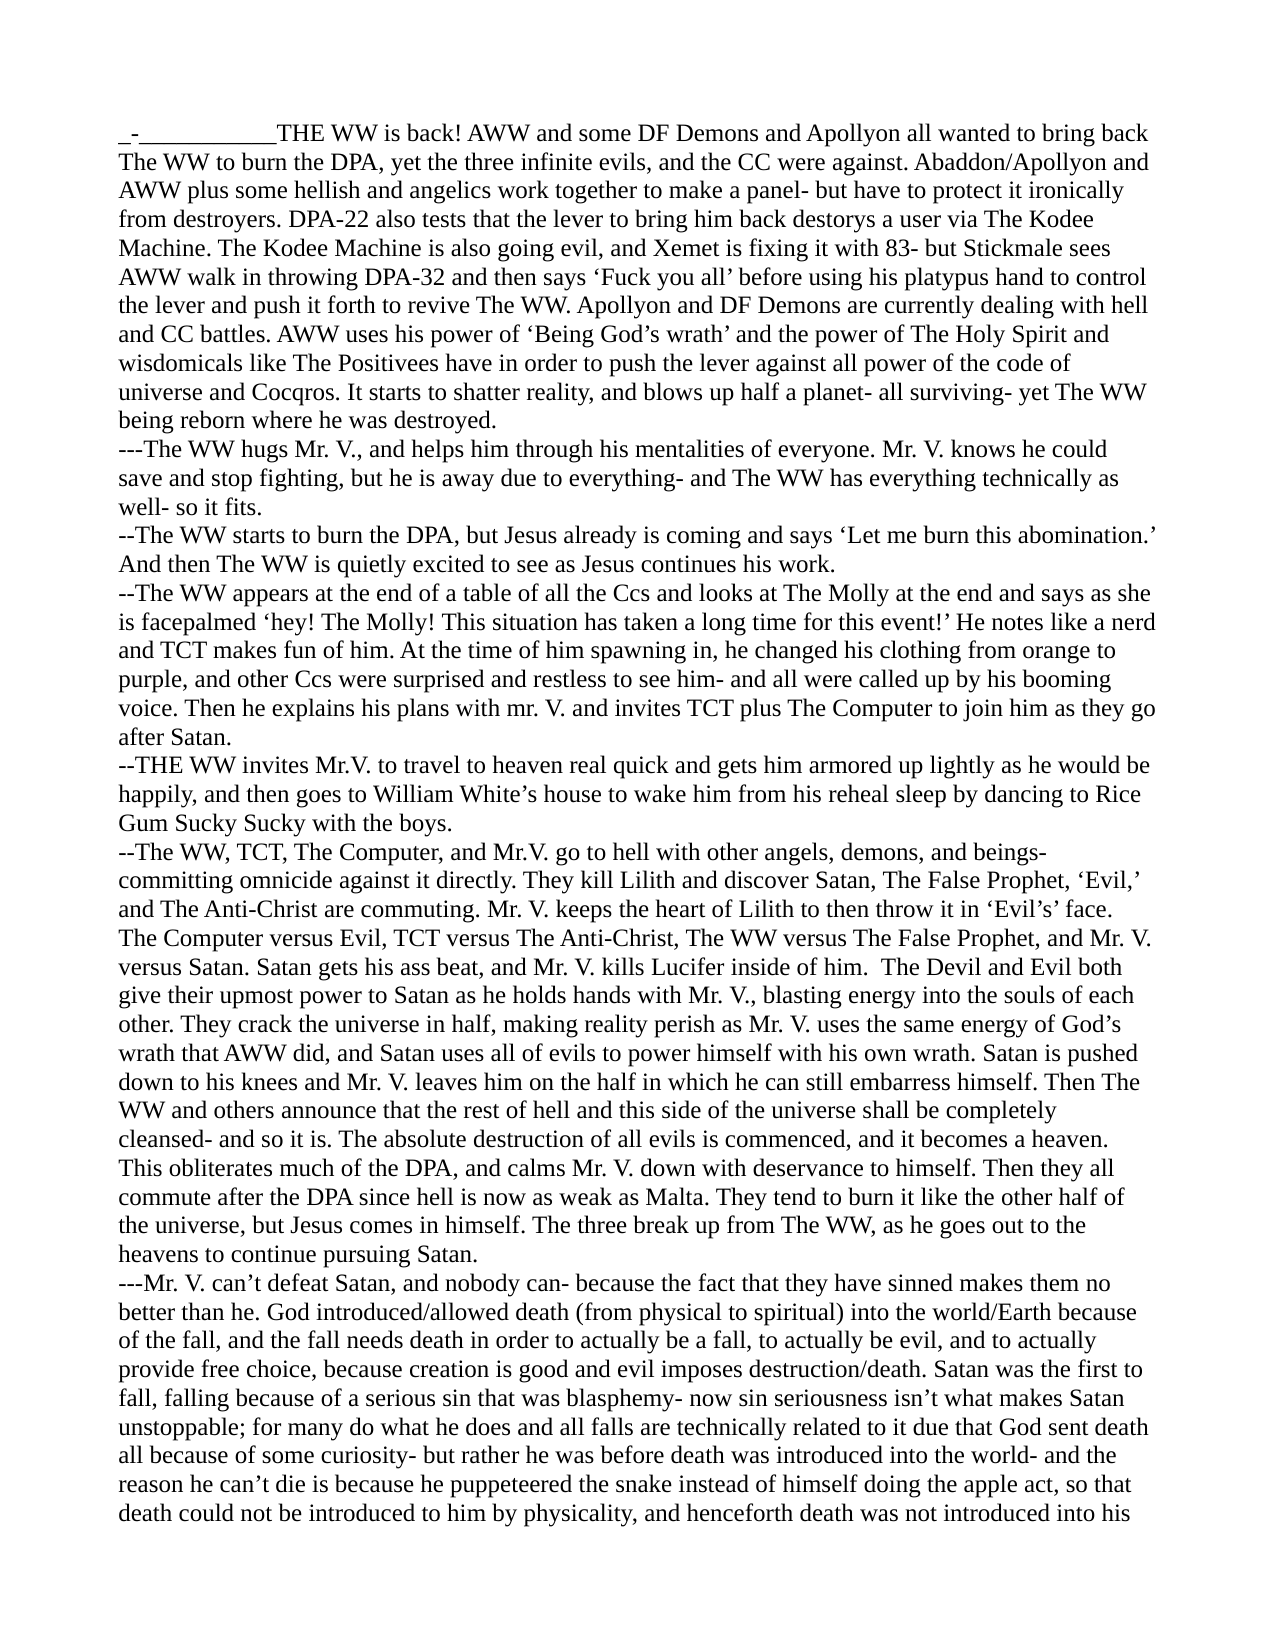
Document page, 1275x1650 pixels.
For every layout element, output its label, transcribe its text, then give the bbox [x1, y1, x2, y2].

text _-___________THE WW is back! AWW and some DF Demons and Apollyon all wanted to bring back The WW to burn the DPA, yet the three infinite evils, and the CC were against. Abaddon/Apollyon and AWW plus some hellish and angelics work together to make a panel- but have to protect it ironically from destroyers. DPA-22 also tests that the lever to bring him back destorys a user via The Kodee Machine. The Kodee Machine is also going evil, and Xemet is fixing it with 83- but Stickmale sees AWW walk in throwing DPA-32 and then says ‘Fuck you all’ before using his platypus hand to control the lever and push it forth to revive The WW. Apollyon and DF Demons are currently dealing with hell and CC battles. AWW uses his power of ‘Being God’s wrath’ and the power of The Holy Spirit and wisdomicals like The Positivees have in order to push the lever against all power of the code of universe and Cocqros. It starts to shatter reality, and blows up half a planet- all surviving- yet The WW being reborn where he was destroyed. [118, 118, 1157, 434]
text --The WW appears at the end of a table of all the Ccs and looks at The Molly at the end and says as she is facepalmed ‘hey! The Molly! This situation has taken a long time for this event!’ He notes like a nerd and TCT makes fun of him. At the time of him spawning in, he changed his clothing from orange to purple, and other Ccs were surprised and restless to see him- and all were called up by his booming voice. Then he explains his plans with mr. V. and invites TCT plus The Computer to join him as they go after Satan. [118, 578, 1157, 751]
text --The WW, TCT, The Computer, and Mr.V. go to hell with other angels, demons, and beings- committing omnicide against it directly. They kill Lilith and discover Satan, The False Prophet, ‘Evil,’ and The Anti-Christ are commuting. Mr. V. keeps the heart of Lilith to then throw it in ‘Evil’s’ face. The Computer versus Evil, TCT versus The Anti-Christ, The WW versus The False Prophet, and Mr. V. versus Satan. Satan gets his ass beat, and Mr. V. kills Lucifer inside of him. The Devil and Evil both give their upmost power to Satan as he holds hands with Mr. V., blasting energy into the souls of each other. They crack the universe in half, making reality perish as Mr. V. uses the same energy of God’s wrath that AWW did, and Satan uses all of evils to power himself with his own wrath. Satan is pushed down to his knees and Mr. V. leaves him on the half in which he can still embarress himself. Then The WW and others announce that the rest of hell and this side of the universe shall be completely cleansed- and so it is. The absolute destruction of all evils is commenced, and it becomes a heaven. This obliterates much of the DPA, and calms Mr. V. down with deservance to himself. Then they all commute after the DPA since hell is now as weak as Malta. They tend to burn it like the other half of the universe, but Jesus comes in himself. The three break up from The WW, as he goes out to the heavens to continue pursuing Satan. [118, 837, 1157, 1268]
text ---Mr. V. can’t defeat Satan, and nobody can- because the fact that they have sinned makes them no better than he. God introduced/allowed death (from physical to spiritual) into the world/Earth because of the fall, and the fall needs death in order to actually be a fall, to actually be evil, and to actually provide free choice, because creation is good and evil imposes destruction/death. Satan was the first to fall, falling because of a serious sin that was blasphemy- now sin seriousness isn’t what makes Satan unstoppable; for many do what he does and all falls are technically related to it due that God sent death all because of some curiosity- but rather he was before death was introduced into the world- and the reason he can’t die is because he puppeteered the snake instead of himself doing the apple act, so that death could not be introduced to him by physicality, and henceforth death was not introduced into his [118, 1268, 1157, 1527]
text ---The WW hugs Mr. V., and helps him through his mentalities of everyone. Mr. V. knows he could save and stop fighting, but he is away due to everything- and The WW has everything technically as well- so it fits. [118, 434, 1157, 521]
text --THE WW invites Mr.V. to travel to heaven real quick and gets him armored up lightly as he would be happily, and then goes to William White’s house to wake him from his reheal sleep by dancing to Rice Gum Sucky Sucky with the boys. [118, 751, 1157, 837]
text --The WW starts to burn the DPA, but Jesus already is coming and says ‘Let me burn this abomination.’ And then The WW is quietly excited to see as Jesus continues his work. [118, 521, 1157, 578]
